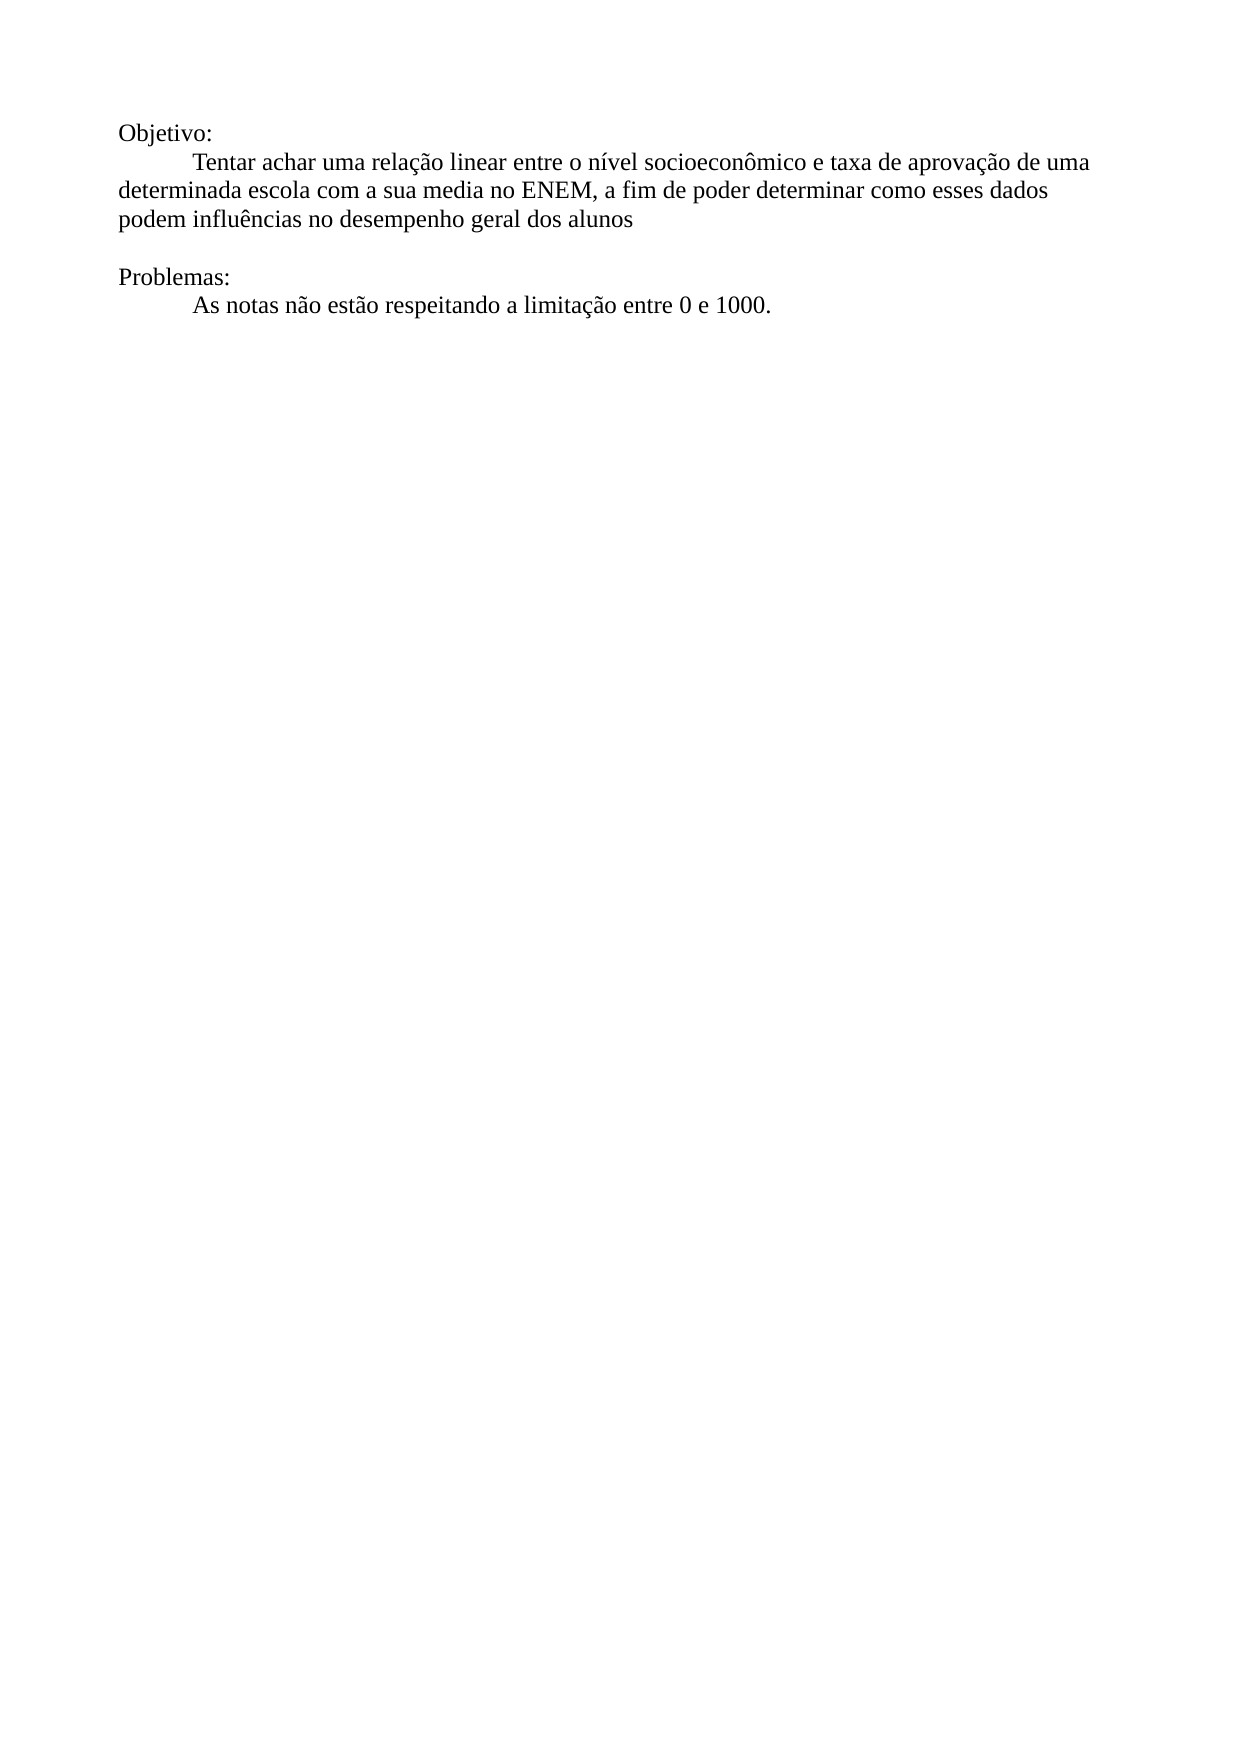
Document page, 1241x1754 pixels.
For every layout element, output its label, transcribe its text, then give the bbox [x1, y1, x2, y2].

text As notas não estão respeitando a limitação entre 0 e 1000. [118, 291, 1122, 319]
text Tentar achar uma relação linear entre o nível socioeconômico e taxa de aprovação de uma determinada escola com a sua media no ENEM, a fim de poder determinar como esses dados podem influências no desempenho geral dos alunos [118, 147, 1122, 233]
text Problemas: [118, 262, 1122, 291]
text Objetivo: [118, 118, 1122, 147]
